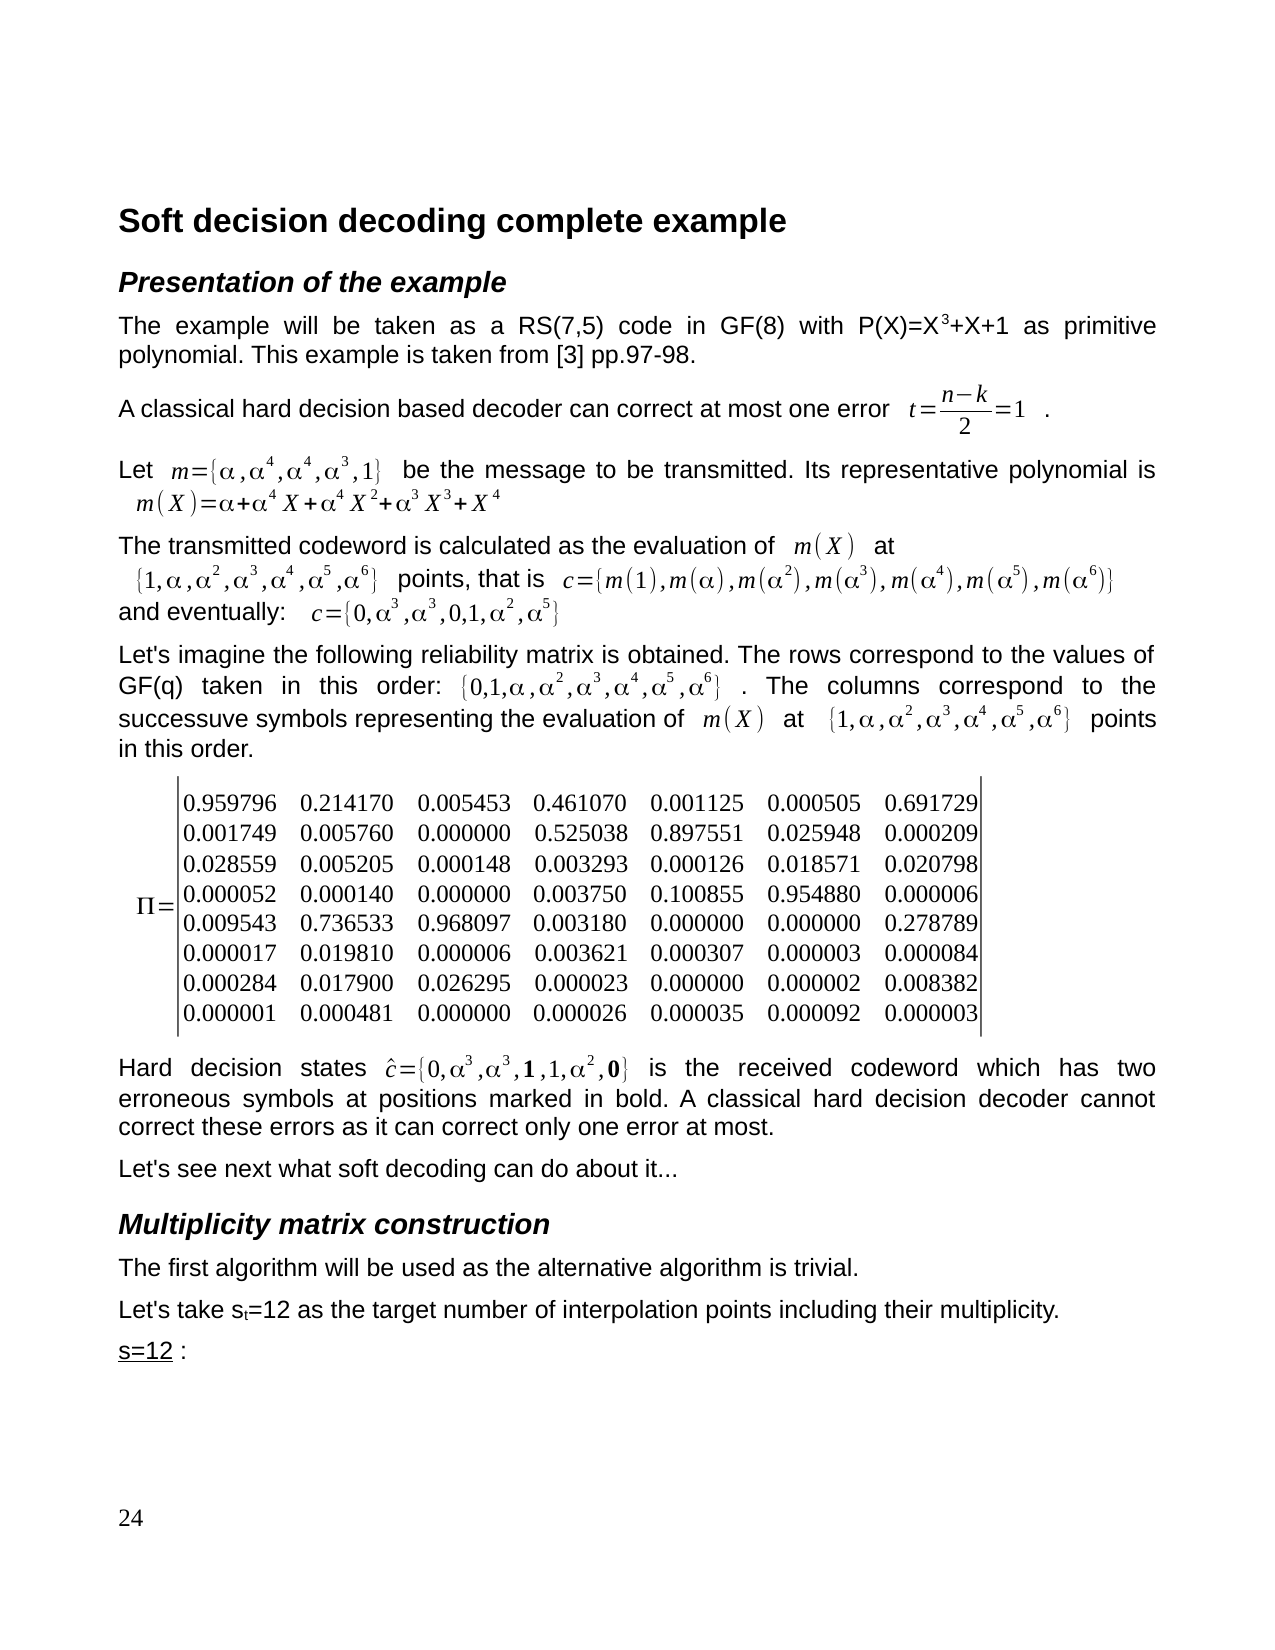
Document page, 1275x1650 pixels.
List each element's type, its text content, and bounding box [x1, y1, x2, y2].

subtitle Presentation of the example [118, 265, 1157, 298]
text Hard decision statesis the received codeword which has two erroneous symbols at positions marked in bold. A classical hard decision decoder cannot correct these errors as it can correct only one error at most. [118, 1051, 1157, 1141]
text s=12 : [118, 1336, 1157, 1365]
text The transmitted codeword is calculated as the evaluation ofat points, that isand eventually: [118, 531, 1157, 627]
text Let's take st=12 as the target number of interpolation points including their multiplicity. [118, 1295, 1157, 1323]
text The example will be taken as a RS(7,5) code in GF(8) with P(X)=X3+X+1 as primitive polynomial. This example is taken from [3] pp.97-98. [118, 311, 1157, 368]
text The first algorithm will be used as the alternative algorithm is trivial. [118, 1253, 1157, 1282]
text A classical hard decision based decoder can correct at most one error. [118, 381, 1157, 440]
text Letbe the message to be transmitted. Its representative polynomial is [118, 453, 1157, 518]
text Let's imagine the following reliability matrix is obtained. The rows correspond to the values of GF(q) taken in this order:. The columns correspond to the successuve symbols representing the evaluation ofat points in this order. [118, 640, 1157, 763]
subtitle Multiplicity matrix construction [118, 1207, 1157, 1241]
subtitle Soft decision decoding complete example [118, 201, 1157, 240]
text Let's see next what soft decoding can do about it... [118, 1154, 1157, 1182]
